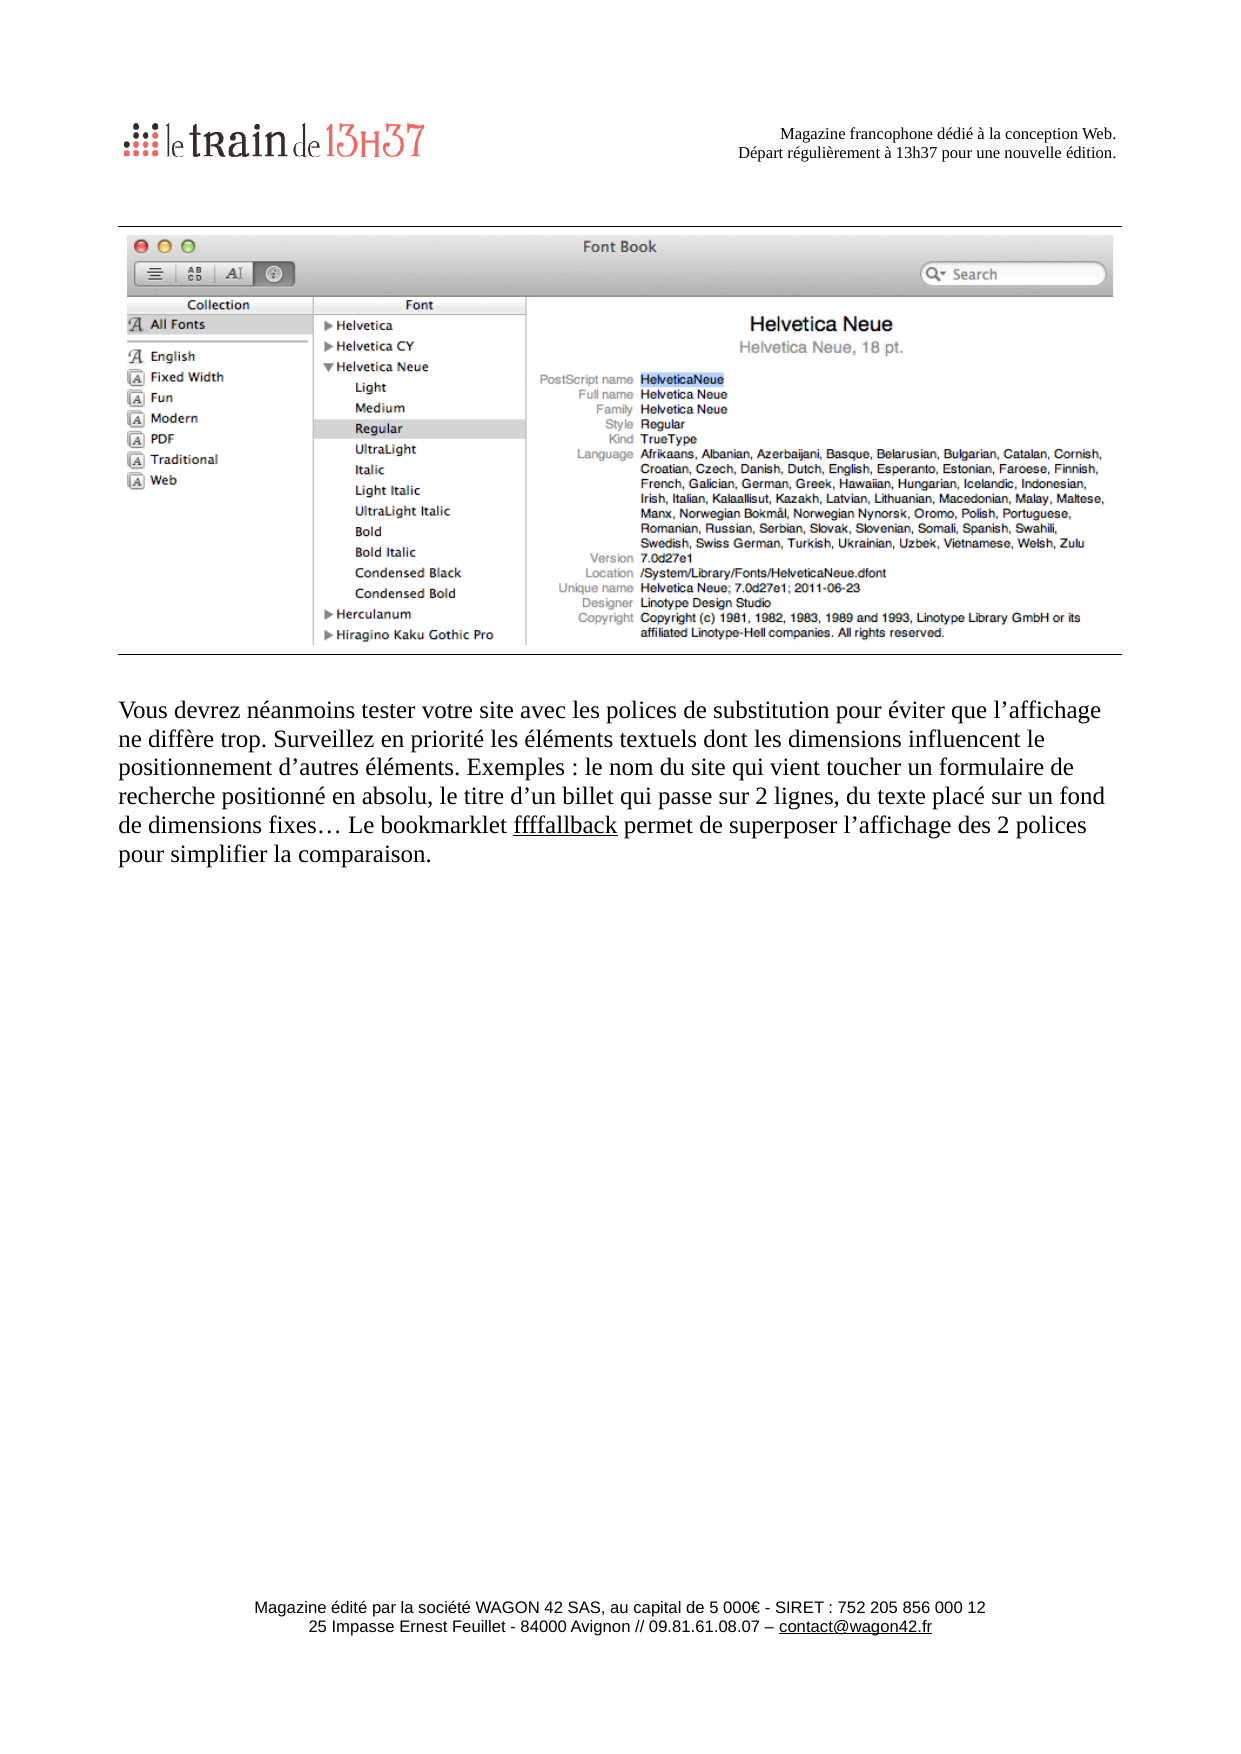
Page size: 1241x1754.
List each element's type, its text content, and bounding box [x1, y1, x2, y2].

text Vous devrez néanmoins tester votre site avec les polices de substitution pour éviter que l’affichage ne diffère trop. Surveillez en priorité les éléments textuels dont les dimensions influencent le positionnement d’autres éléments. Exemples : le nom du site qui vient toucher un formulaire de recherche positionné en absolu, le titre d’un billet qui passe sur 2 lignes, du texte placé sur un fond de dimensions fixes… Le bookmarklet ffffallback permet de superposer l’affichage des 2 polices pour simplifier la comparaison. [118, 695, 1122, 867]
picture [127, 235, 1114, 645]
picture [123, 123, 425, 157]
